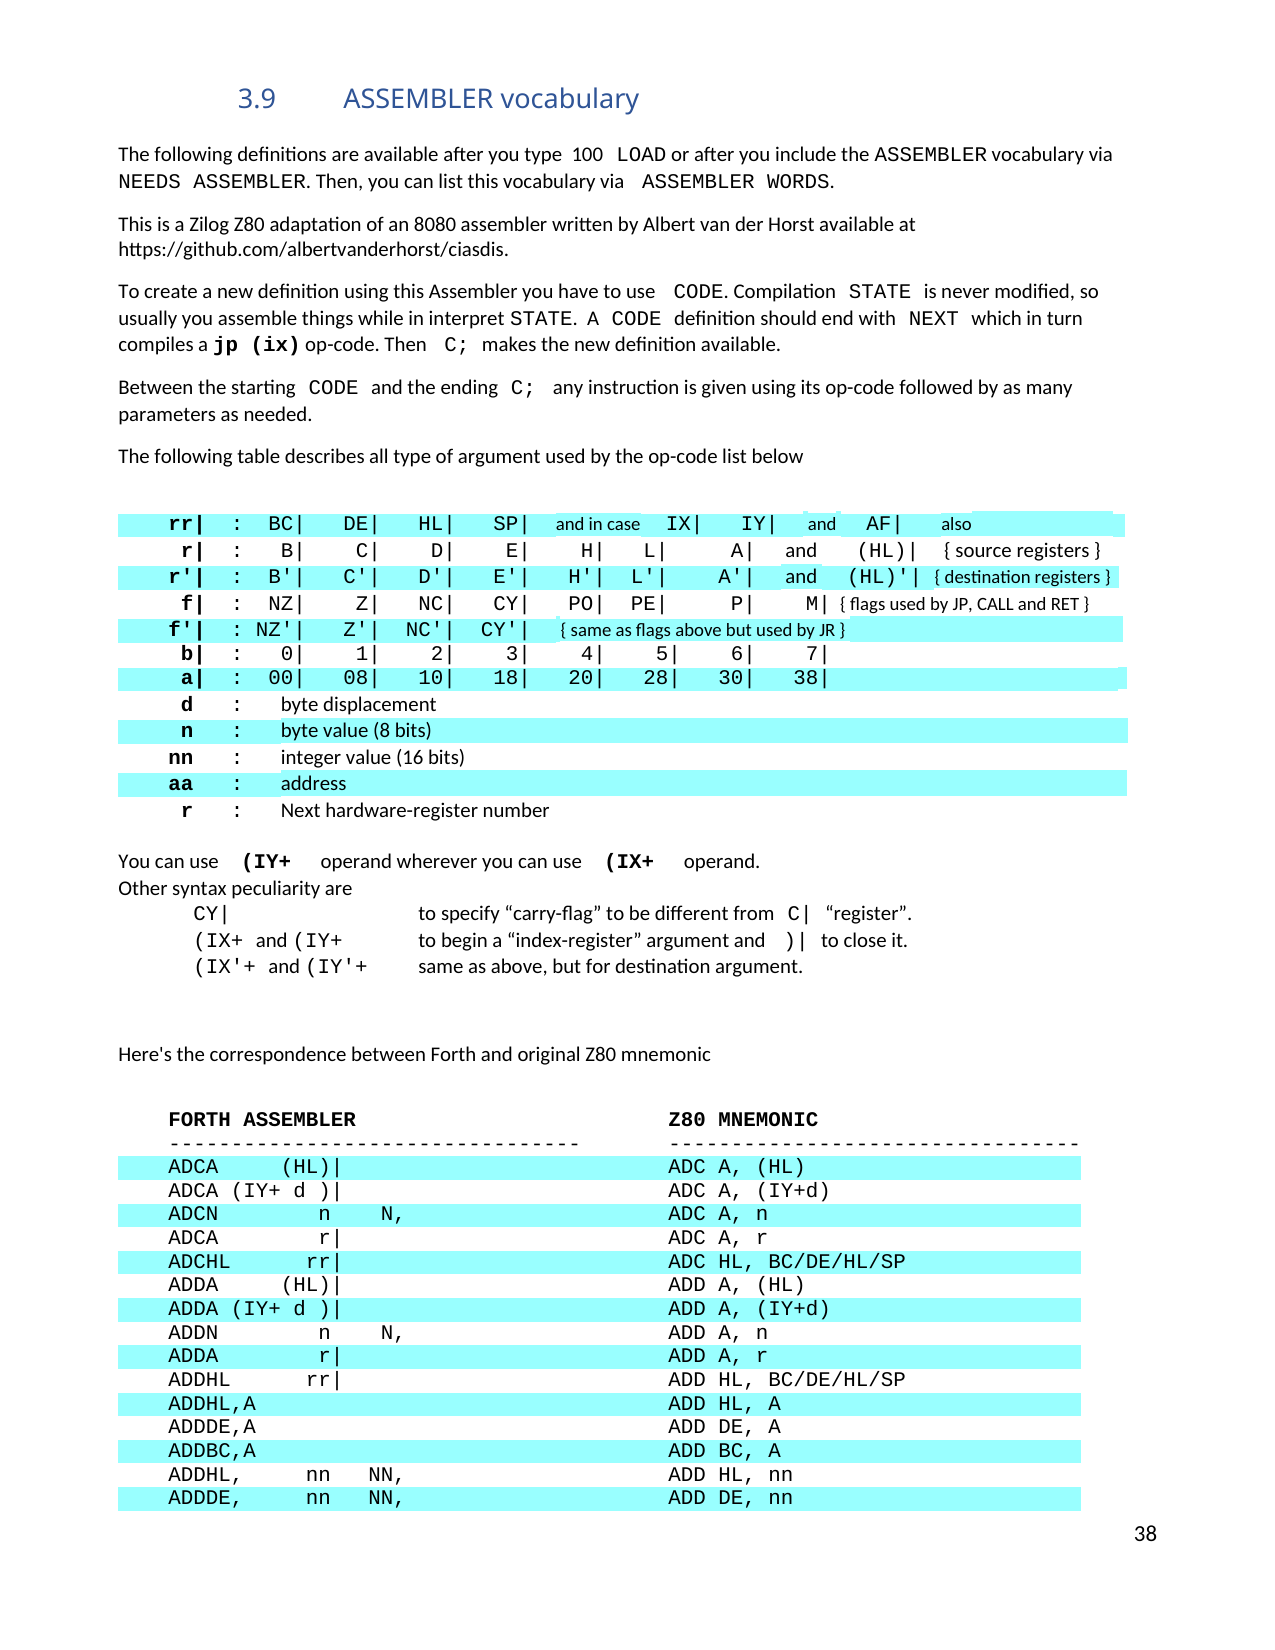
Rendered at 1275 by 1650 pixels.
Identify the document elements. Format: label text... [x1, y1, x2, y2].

text FORTH ASSEMBLER Z80 MNEMONIC --------------------------------- --------------------------------- ADCA (HL)| ADC A, (HL) ADCA (IY+ d )| ADC A, (IY+d) ADCN n N, ADC A, n ADCA r| ADC A, r ADCHL rr| ADC HL, BC/DE/HL/SP ADDA (HL)| ADD A, (HL) ADDA (IY+ d )| ADD A, (IY+d) ADDN n N, ADD A, n ADDA r| ADD A, r ADDHL rr| ADD HL, BC/DE/HL/SP ADDHL,A ADD HL, A ADDDE,A ADD DE, A ADDBC,A ADD BC, A ADDHL, nn NN, ADD HL, nn ADDDE, nn NN, ADD DE, nn [118, 1083, 1157, 1511]
text Between the starting CODE and the ending C; any instruction is given using its op-code followed by as many parameters as needed. [118, 374, 1157, 426]
text This is a Zilog Z80 adaptation of an 8080 assembler written by Albert van der Horst available at https://github.com/albertvanderhorst/ciasdis. [118, 211, 1157, 262]
text The following table describes all type of argument used by the op-code list below [118, 443, 1157, 468]
subtitle ASSEMBLER vocabulary [231, 79, 1157, 116]
text Here's the correspondence between Forth and original Z80 mnemonic [118, 1041, 1157, 1067]
text To create a new definition using this Assembler you have to use CODE. Compilation STATE is never modified, so usually you assemble things while in interpret STATE. A CODE definition should end with NEXT which in turn compiles a jp (ix) op-code. Then C; makes the new definition available. [118, 278, 1157, 358]
text rr| : BC| DE| HL| SP| and in case IX| IY| and AF| also r| : B| C| D| E| H| L| A| and (HL)| { source registers } r'| : B'| C'| D'| E'| H'| L'| A'| and (HL)'| { destination registers } f| : NZ| Z| NC| CY| PO| PE| P| M| { flags used by JP, CALL and RET } f'| : NZ'| Z'| NC'| CY'| { same as flags above but used by JR } b| : 0| 1| 2| 3| 4| 5| 6| 7| a| : 00| 08| 10| 18| 20| 28| 30| 38| d : byte displacement n : byte value (8 bits) nn : integer value (16 bits) aa : address r : Next hardware-register number You can use (IY+ operand wherever you can use (IX+ operand. Other syntax peculiarity are CY| to specify “carry-flag” to be different from C| “register”. (IX+ and (IY+ to begin a “index-register” argument and )| to close it. (IX'+ and (IY'+ same as above, but for destination argument. [118, 485, 1157, 980]
text The following definitions are available after you type 100 LOAD or after you include the ASSEMBLER vocabulary via NEEDS ASSEMBLER. Then, you can list this vocabulary via ASSEMBLER WORDS. [118, 116, 1157, 194]
